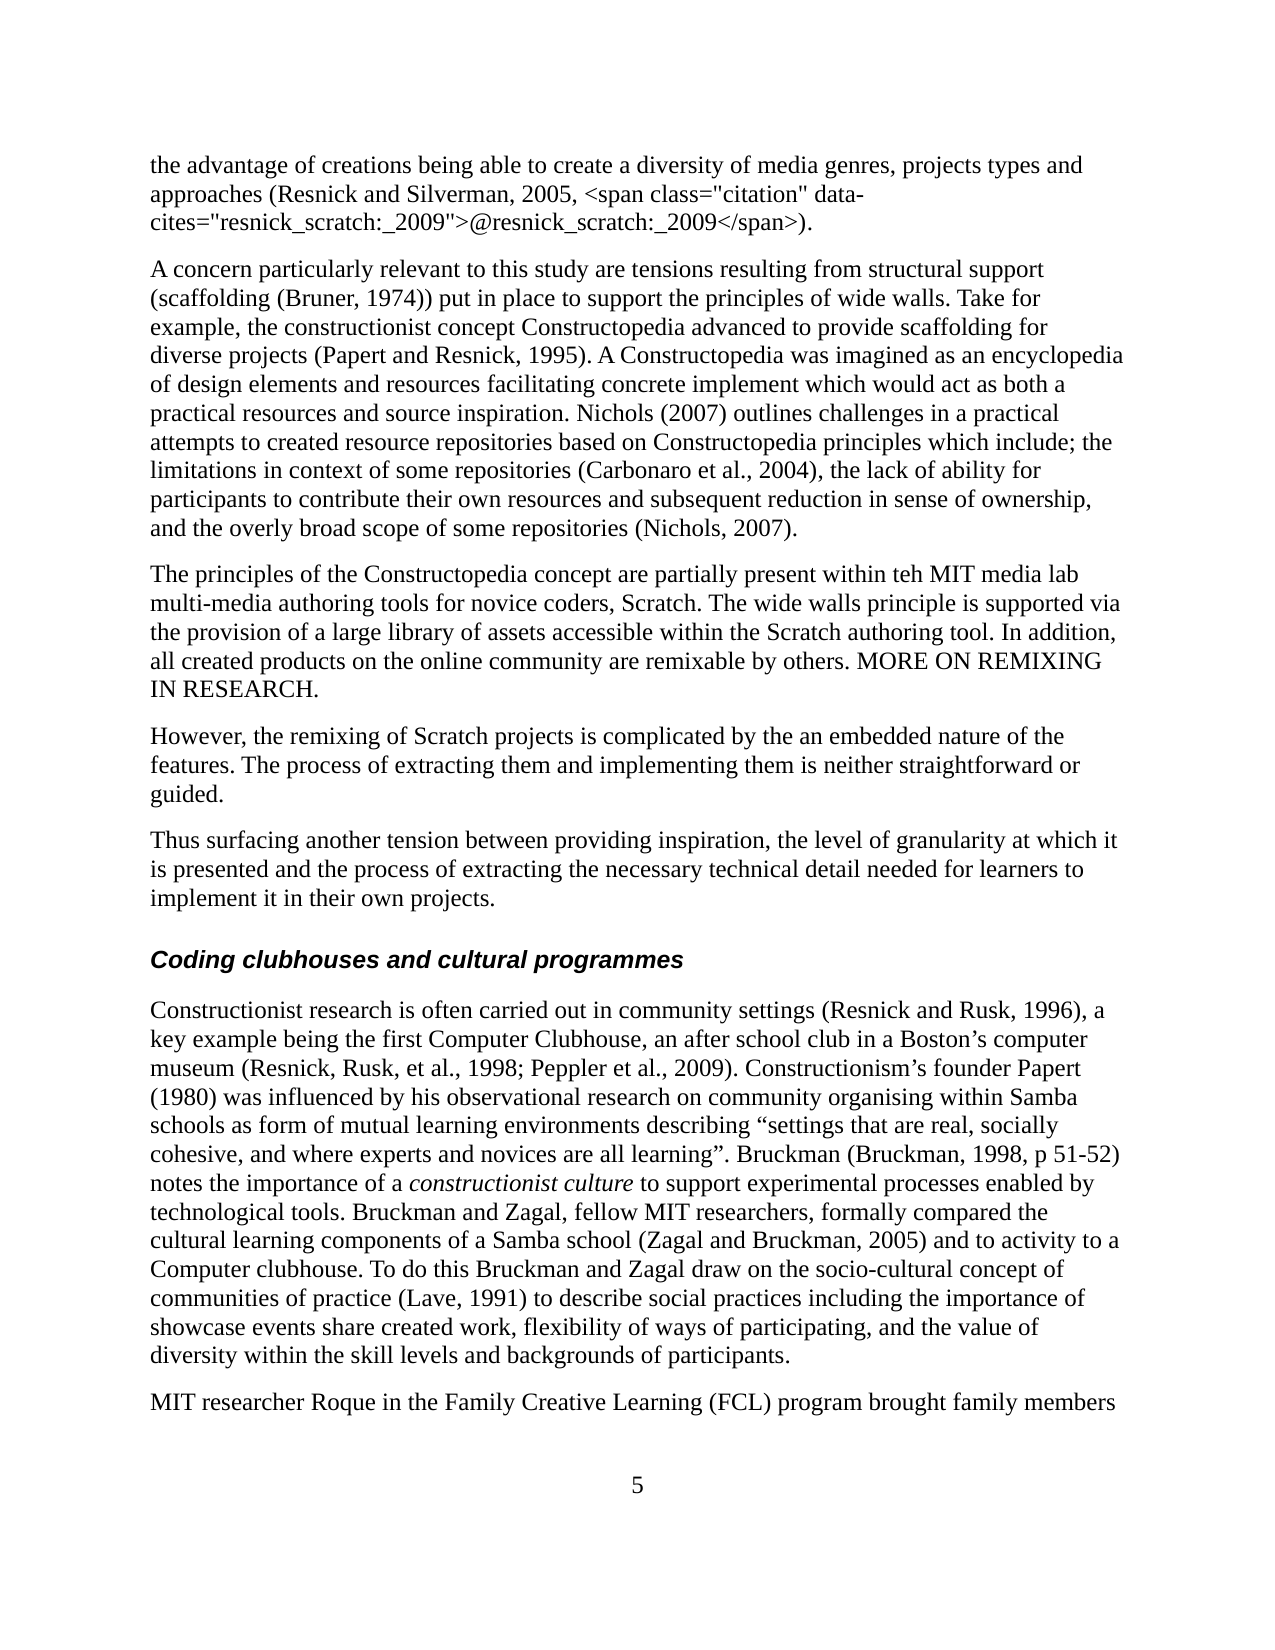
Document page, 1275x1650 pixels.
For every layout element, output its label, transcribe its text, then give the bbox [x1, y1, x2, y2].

text However, the remixing of Scratch projects is complicated by the an embedded nature of the features. The process of extracting them and implementing them is neither straightforward or guided. [150, 721, 1125, 807]
text the advantage of creations being able to create a diversity of media genres, projects types and approaches (Resnick and Silverman, 2005, <span class="citation" data-cites="resnick_scratch:_2009">@resnick_scratch:_2009</span>). [150, 150, 1125, 236]
text MIT researcher Roque in the Family Creative Learning (FCL) program brought family members [150, 1387, 1125, 1416]
subtitle Coding clubhouses and cultural programmes [150, 946, 1125, 974]
text Thus surfacing another tension between providing inspiration, the level of granularity at which it is presented and the process of extracting the necessary technical detail needed for learners to implement it in their own projects. [150, 825, 1125, 912]
text The principles of the Constructopedia concept are partially present within teh MIT media lab multi-media authoring tools for novice coders, Scratch. The wide walls principle is supported via the provision of a large library of assets accessible within the Scratch authoring tool. In addition, all created products on the online community are remixable by others. MORE ON REMIXING IN RESEARCH. [150, 559, 1125, 703]
text A concern particularly relevant to this study are tensions resulting from structural support (scaffolding (Bruner, 1974)) put in place to support the principles of wide walls. Take for example, the constructionist concept Constructopedia advanced to provide scaffolding for diverse projects (Papert and Resnick, 1995). A Constructopedia was imagined as an encyclopedia of design elements and resources facilitating concrete implement which would act as both a practical resources and source inspiration. Nichols (2007) outlines challenges in a practical attempts to created resource repositories based on Constructopedia principles which include; the limitations in context of some repositories (Carbonaro et al., 2004), the lack of ability for participants to contribute their own resources and subsequent reduction in sense of ownership, and the overly broad scope of some repositories (Nichols, 2007). [150, 254, 1125, 542]
text Constructionist research is often carried out in community settings (Resnick and Rusk, 1996), a key example being the first Computer Clubhouse, an after school club in a Boston’s computer museum (Resnick, Rusk, et al., 1998; Peppler et al., 2009). Constructionism’s founder Papert (1980) was influenced by his observational research on community organising within Samba schools as form of mutual learning environments describing “settings that are real, socially cohesive, and where experts and novices are all learning”. Bruckman (Bruckman, 1998, p 51-52) notes the importance of a constructionist culture to support experimental processes enabled by technological tools. Bruckman and Zagal, fellow MIT researchers, formally compared the cultural learning components of a Samba school (Zagal and Bruckman, 2005) and to activity to a Computer clubhouse. To do this Bruckman and Zagal draw on the socio-cultural concept of communities of practice (Lave, 1991) to describe social practices including the importance of showcase events share created work, flexibility of ways of participating, and the value of diversity within the skill levels and backgrounds of participants. [150, 996, 1125, 1369]
